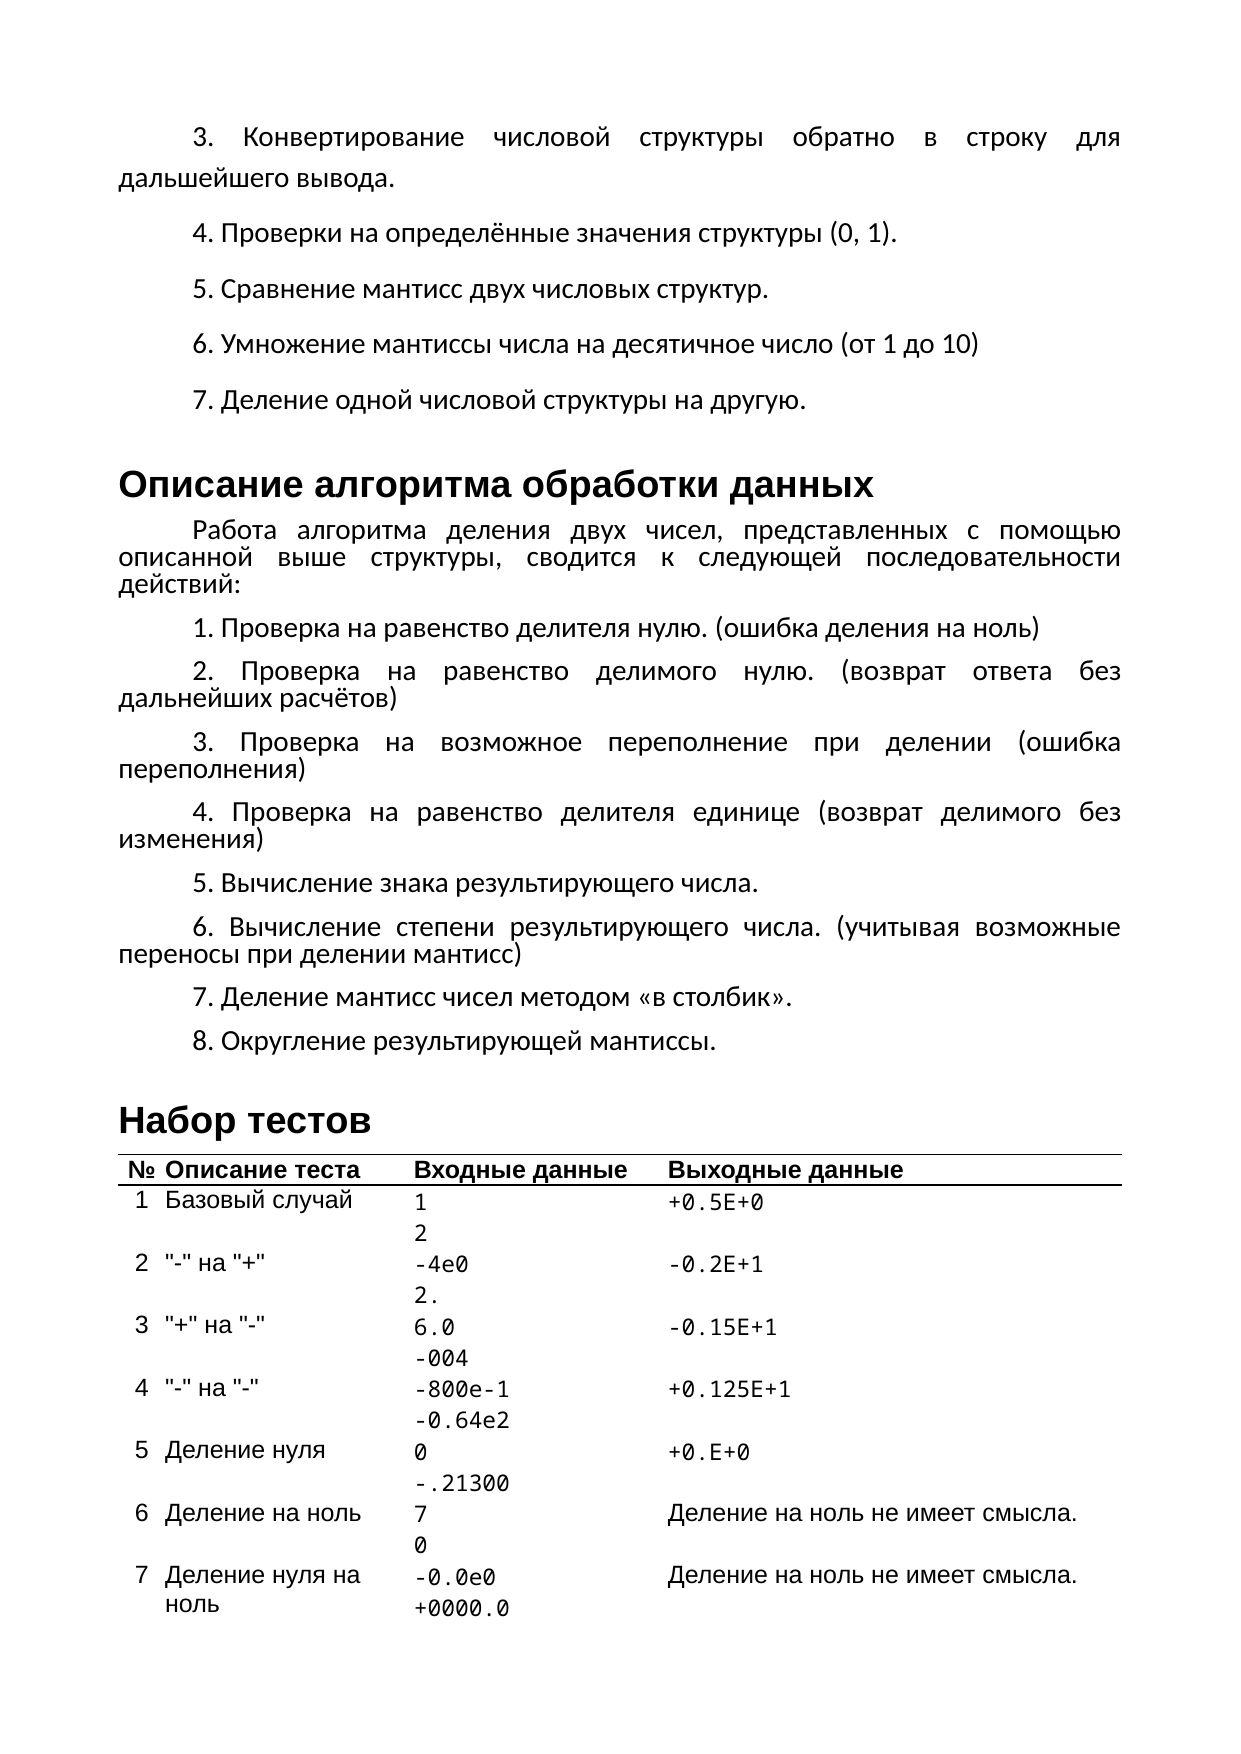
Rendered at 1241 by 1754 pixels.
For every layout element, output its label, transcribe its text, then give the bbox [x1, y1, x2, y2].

table_header № [118, 1155, 165, 1184]
table_cell Деление нуля на ноль [165, 1561, 413, 1623]
table_cell 6.0 -004 [414, 1311, 668, 1373]
table_cell Деление на ноль не имеет смысла. [668, 1561, 1122, 1623]
table_cell "+" на "-" [165, 1311, 413, 1373]
text 7. Деление одной числовой структуры на другую. [118, 381, 1122, 417]
table_cell 6 [118, 1498, 165, 1561]
table_header Выходные данные [668, 1155, 1122, 1184]
table_cell 1 [118, 1186, 165, 1248]
table_cell 4 [118, 1373, 165, 1436]
table_cell +0.E+0 [668, 1436, 1122, 1498]
text 3. Конвертирование числовой структуры обратно в строку для дальшейшего вывода. [118, 118, 1122, 195]
table_cell -0.15E+1 [668, 1311, 1122, 1373]
text 4. Проверки на определённые значения структуры (0, 1). [118, 214, 1122, 250]
text Работа алгоритма деления двух чисел, представленных с помощью описанной выше структуры, сводится к следующей последовательности действий: [118, 518, 1122, 599]
table_cell 3 [118, 1311, 165, 1373]
table_cell Деление на ноль [165, 1498, 413, 1561]
table_cell 5 [118, 1436, 165, 1498]
table_cell -0.0е0 +0000.0 [414, 1561, 668, 1623]
text 2. Проверка на равенство делимого нулю. (возврат ответа без дальнейших расчётов) [118, 659, 1122, 713]
table_cell Деление нуля [165, 1436, 413, 1498]
text 8. Округление результирующей мантиссы. [118, 1029, 1122, 1056]
table_cell Базовый случай [165, 1186, 413, 1248]
subtitle Описание алгоритма обработки данных [118, 462, 1122, 505]
text 5. Вычисление знака результирующего числа. [118, 871, 1122, 898]
text 6. Вычисление степени результирующего числа. (учитывая возможные переносы при делении мантисс) [118, 914, 1122, 968]
table_cell 0 -.21300 [414, 1436, 668, 1498]
text 7. Деление мантисс чисел методом «в столбик». [118, 985, 1122, 1012]
text 4. Проверка на равенство делителя единице (возврат делимого без изменения) [118, 800, 1122, 854]
text 5. Сравнение мантисс двух числовых структур. [118, 270, 1122, 306]
table_cell 1 2 [414, 1186, 668, 1248]
text 6. Умножение мантиссы числа на десятичное число (от 1 до 10) [118, 326, 1122, 361]
table_cell 7 [118, 1561, 165, 1623]
text 1. Проверка на равенство делителя нулю. (ошибка деления на ноль) [118, 615, 1122, 642]
table_cell 7 0 [414, 1498, 668, 1561]
table_cell 2 [118, 1248, 165, 1311]
text 3. Проверка на возможное переполнение при делении (ошибка переполнения) [118, 730, 1122, 784]
table_header Описание теста [165, 1155, 413, 1184]
table_cell -0.2E+1 [668, 1248, 1122, 1311]
table_cell Деление на ноль не имеет смысла. [668, 1498, 1122, 1561]
table_header Входные данные [414, 1155, 668, 1184]
table_cell -800е-1 -0.64е2 [414, 1373, 668, 1436]
table_cell "-" на "+" [165, 1248, 413, 1311]
subtitle Набор тестов [118, 1097, 1122, 1141]
table_cell "-" на "-" [165, 1373, 413, 1436]
table_cell -4е0 2. [414, 1248, 668, 1311]
table_cell +0.5E+0 [668, 1186, 1122, 1248]
table_cell +0.125E+1 [668, 1373, 1122, 1436]
